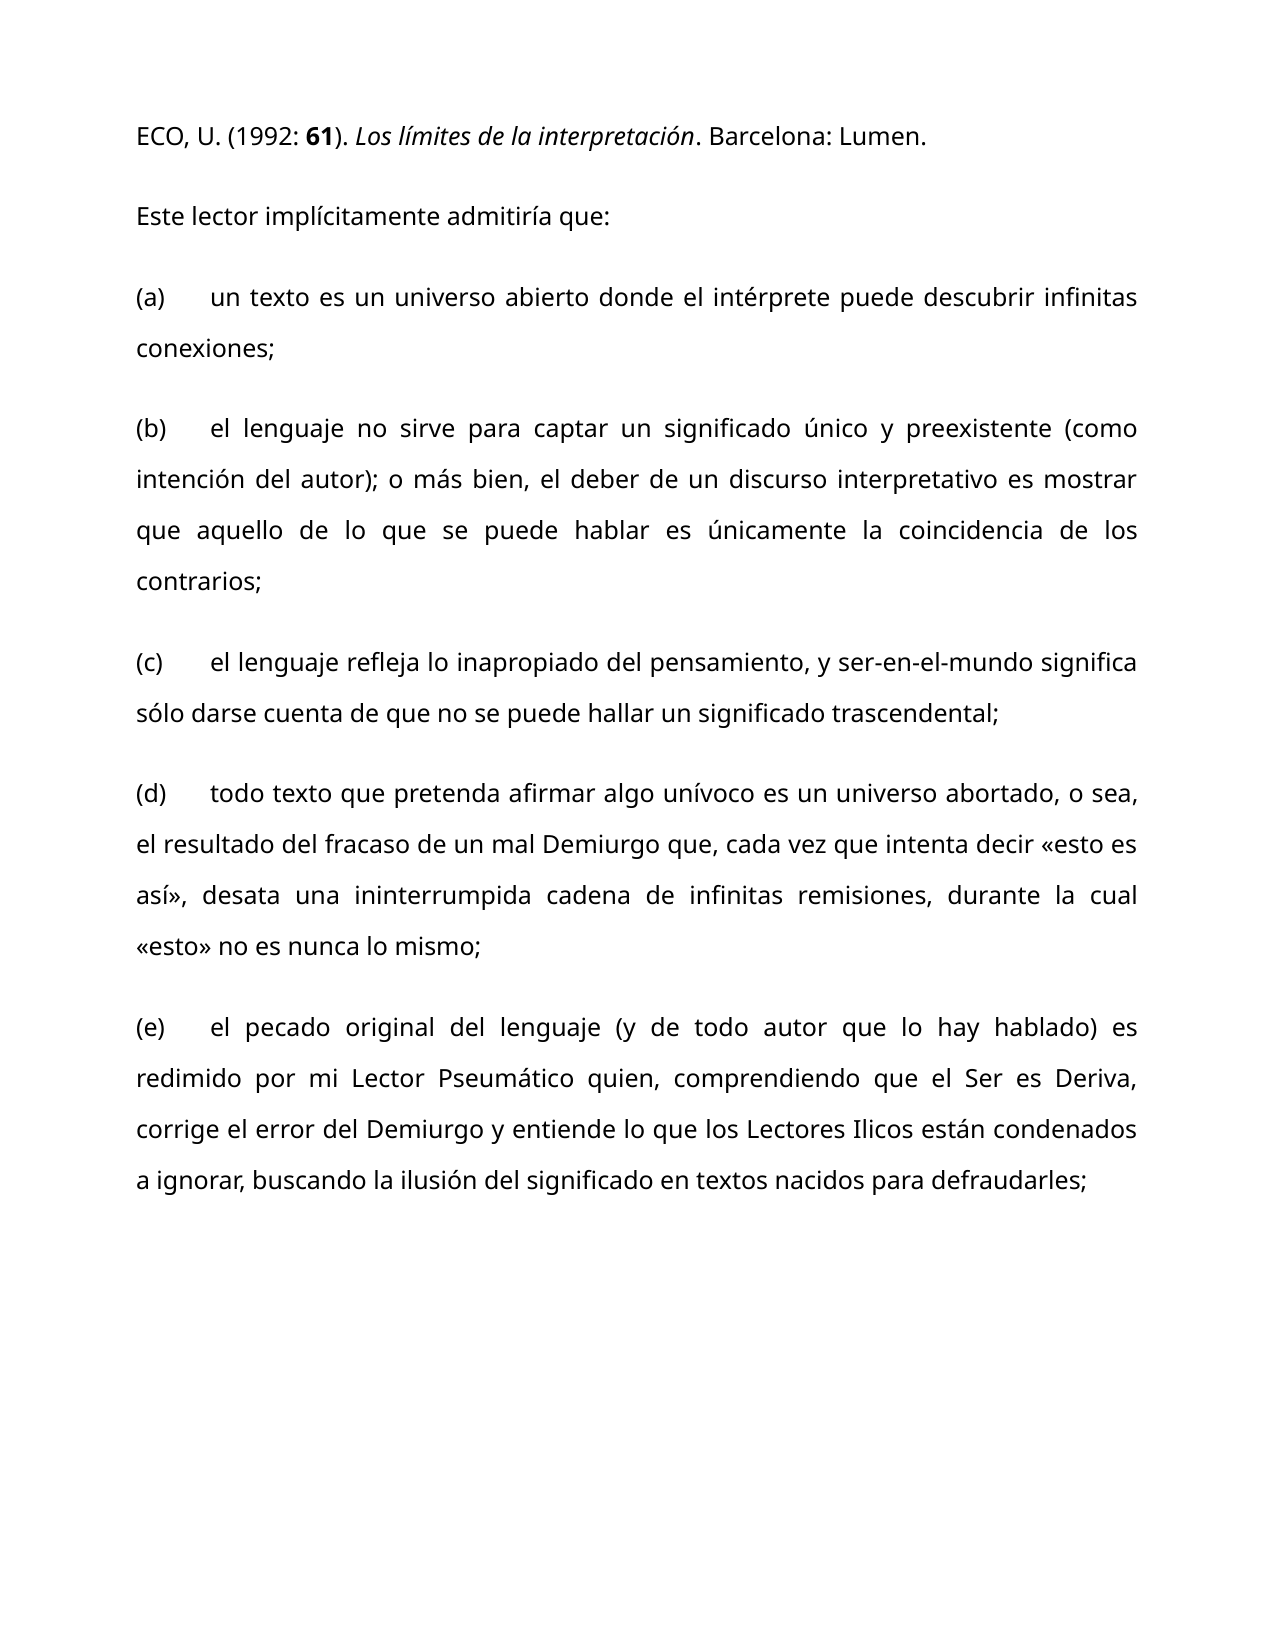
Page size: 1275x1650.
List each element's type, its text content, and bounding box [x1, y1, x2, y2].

text ECO, U. (1992: 61). Los límites de la interpretación. Barcelona: Lumen. [136, 118, 1139, 152]
text (e) el pecado original del lenguaje (y de todo autor que lo hay hablado) es redimido por mi Lector Pseumático quien, comprendiendo que el Ser es Deriva, corrige el error del Demiurgo y entiende lo que los Lectores Ilicos están condenados a ignorar, buscando la ilusión del significado en textos nacidos para defraudarles; [136, 1009, 1139, 1197]
text (a) un texto es un universo abierto donde el intérprete puede descubrir infinitas conexiones; [136, 279, 1139, 364]
text (c) el lenguaje refleja lo inapropiado del pensamiento, y ser-en-el-mundo significa sólo darse cuenta de que no se puede hallar un significado trascendental; [136, 644, 1139, 729]
text (b) el lenguaje no sirve para captar un significado único y preexistente (como intención del autor); o más bien, el deber de un discurso interpretativo es mostrar que aquello de lo que se puede hablar es únicamente la coincidencia de los contrarios; [136, 411, 1139, 598]
text (d) todo texto que pretenda afirmar algo unívoco es un universo abortado, o sea, el resultado del fracaso de un mal Demiurgo que, cada vez que intenta decir «esto es así», desata una ininterrumpida cadena de infinitas remisiones, durante la cual «esto» no es nunca lo mismo; [136, 776, 1139, 963]
text Este lector implícitamente admitiría que: [136, 199, 1139, 233]
